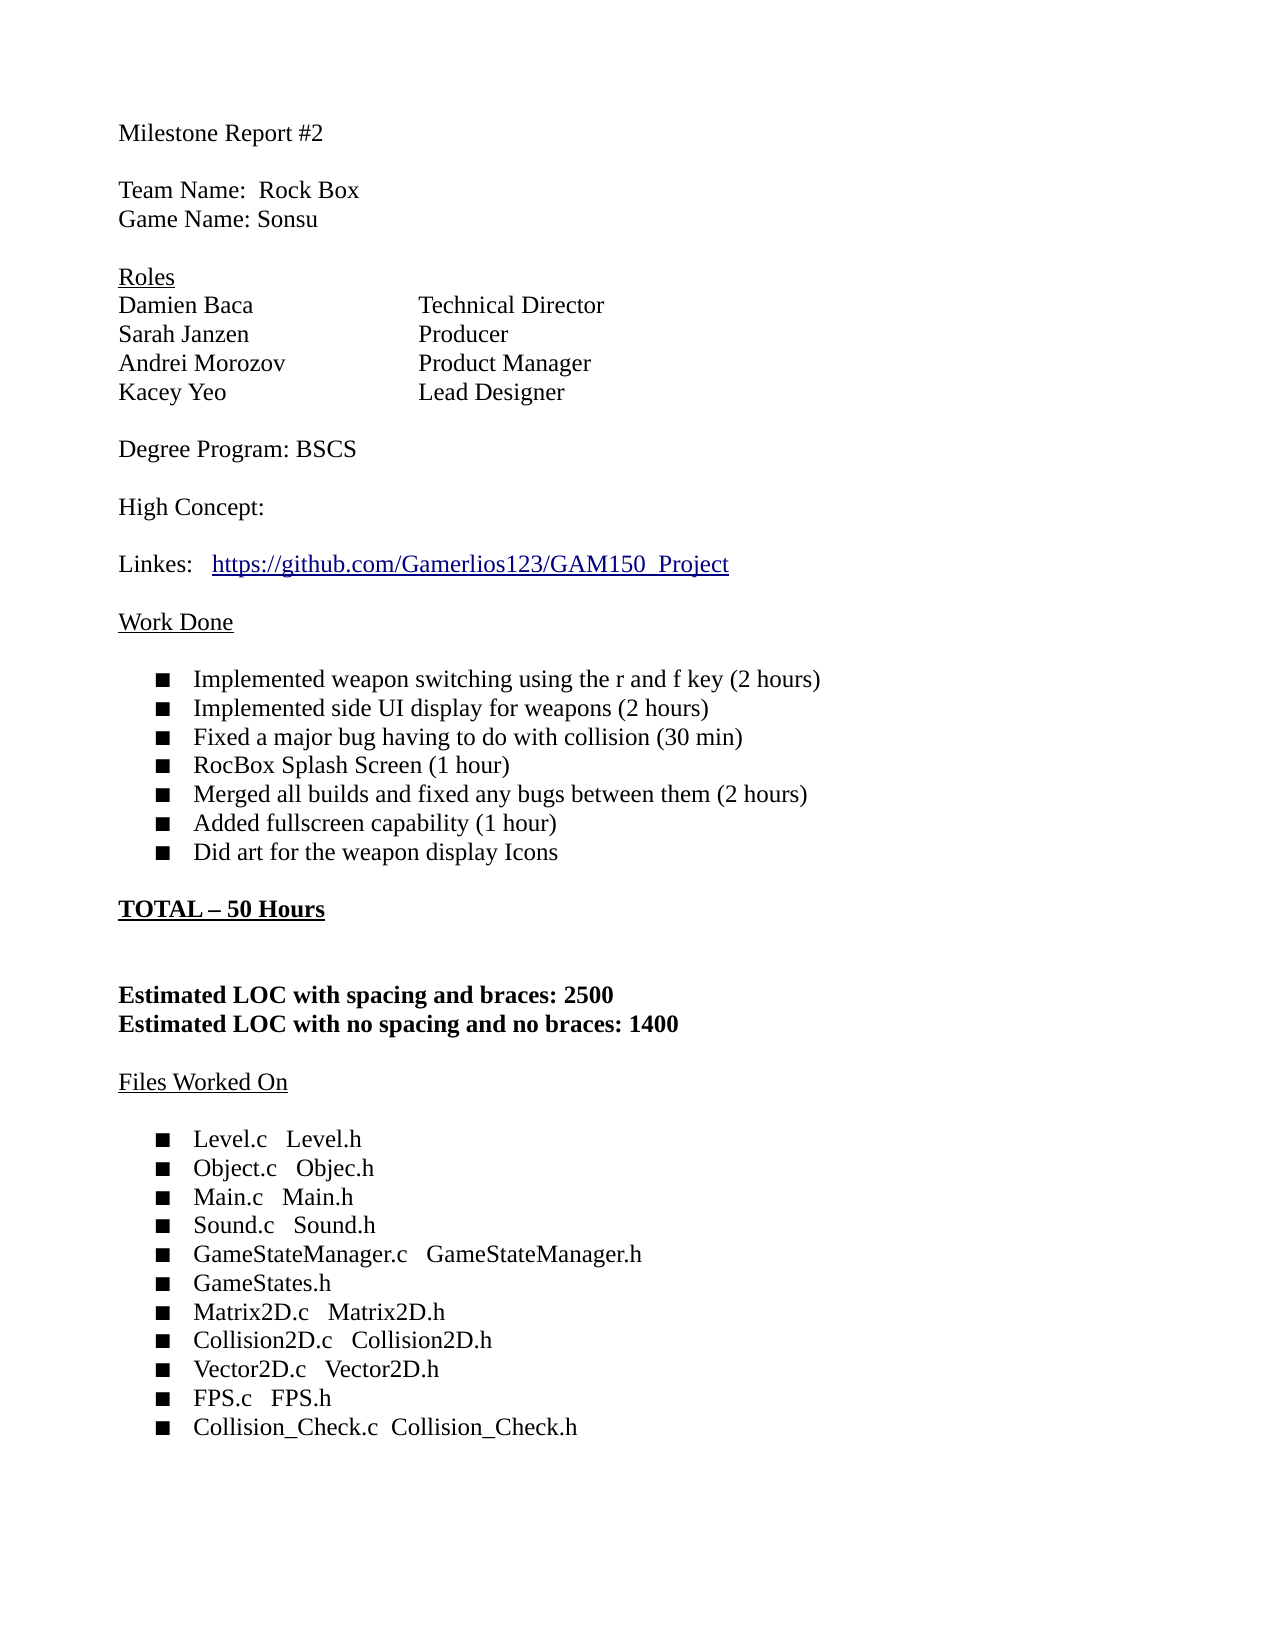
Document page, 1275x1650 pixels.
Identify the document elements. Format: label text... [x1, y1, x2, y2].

list Level.c Level.h [156, 1124, 1157, 1153]
table_cell Lead Designer [418, 377, 1157, 406]
list Collision2D.c Collision2D.h [156, 1326, 1157, 1354]
list Main.c Main.h [156, 1182, 1157, 1211]
text Work Done [118, 607, 1157, 636]
text High Concept: [118, 492, 1157, 521]
list GameStateManager.c GameStateManager.h [156, 1239, 1157, 1268]
list GameStates.h [156, 1268, 1157, 1297]
text Team Name: Rock Box [118, 176, 1157, 204]
list Sound.c Sound.h [156, 1211, 1157, 1239]
text Estimated LOC with spacing and braces: 2500 [118, 981, 1157, 1009]
text TOTAL – 50 Hours [118, 894, 1157, 923]
table_cell Andrei Morozov [118, 348, 418, 377]
table_cell Kacey Yeo [118, 377, 418, 406]
text Roles [118, 262, 1157, 291]
table_header Damien Baca [118, 291, 418, 319]
list Collision_Check.c Collision_Check.h [156, 1412, 1157, 1441]
list Object.c Objec.h [156, 1153, 1157, 1182]
table_cell Product Manager [418, 348, 1157, 377]
list FPS.c FPS.h [156, 1383, 1157, 1412]
text Linkes: https://github.com/Gamerlios123/GAM150_Project [118, 549, 1157, 578]
table_header Technical Director [418, 291, 1157, 319]
list RocBox Splash Screen (1 hour) [156, 751, 1157, 779]
list Implemented weapon switching using the r and f key (2 hours) [156, 664, 1157, 693]
list Vector2D.c Vector2D.h [156, 1354, 1157, 1383]
table_cell Producer [418, 319, 1157, 348]
list Fixed a major bug having to do with collision (30 min) [156, 722, 1157, 751]
text Files Worked On [118, 1067, 1157, 1096]
text Milestone Report #2 [118, 118, 1157, 147]
table_cell Sarah Janzen [118, 319, 418, 348]
list Merged all builds and fixed any bugs between them (2 hours) [156, 779, 1157, 808]
text Estimated LOC with no spacing and no braces: 1400 [118, 1009, 1157, 1038]
list Matrix2D.c Matrix2D.h [156, 1297, 1157, 1326]
list Added fullscreen capability (1 hour) [156, 808, 1157, 837]
list Did art for the weapon display Icons [156, 837, 1157, 866]
text Game Name: Sonsu [118, 204, 1157, 233]
list Implemented side UI display for weapons (2 hours) [156, 693, 1157, 722]
text Degree Program: BSCS [118, 434, 1157, 463]
